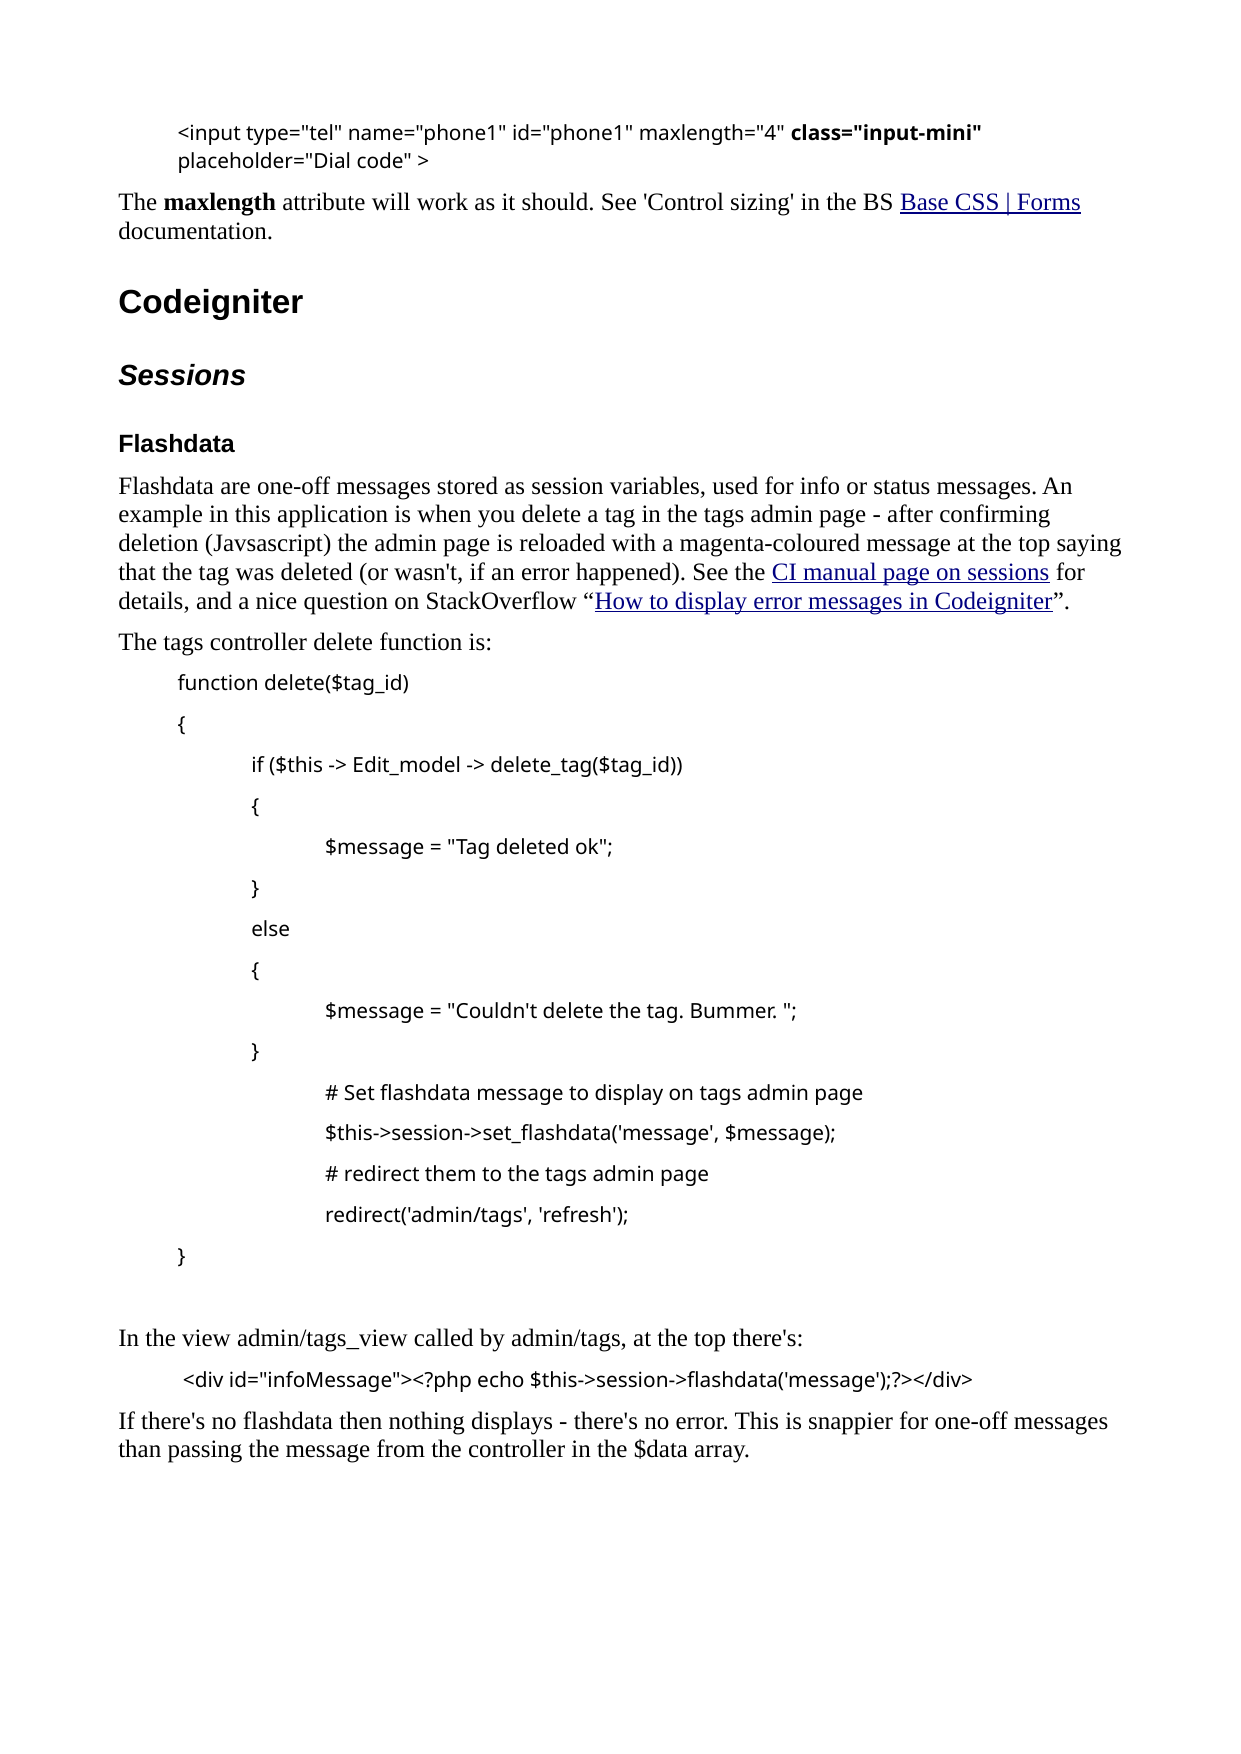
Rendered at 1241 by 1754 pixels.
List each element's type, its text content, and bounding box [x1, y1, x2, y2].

subtitle Flashdata [118, 429, 1122, 458]
text redirect('admin/tags', 'refresh'); [177, 1200, 1122, 1229]
text # redirect them to the tags admin page [177, 1159, 1122, 1188]
text else [177, 914, 1122, 942]
text Flashdata are one-off messages stored as session variables, used for info or status messages. An example in this application is when you delete a tag in the tags admin page - after confirming deletion (Javsascript) the admin page is reloaded with a magenta-coloured message at the top saying that the tag was deleted (or wasn't, if an error happened). See the CI manual page on sessions for details, and a nice question on StackOverflow “How to display error messages in Codeigniter”. [118, 471, 1122, 614]
text $message = "Couldn't delete the tag. Bummer. "; [177, 996, 1122, 1024]
text <div id="infoMessage"><?php echo $this->session->flashdata('message');?></div> [177, 1365, 1122, 1393]
text $message = "Tag deleted ok"; [177, 832, 1122, 860]
text The maxlength attribute will work as it should. See 'Control sizing' in the BS Base CSS | Forms documentation. [118, 187, 1122, 245]
text <input type="tel" name="phone1" id="phone1" maxlength="4" class="input-mini" placeholder="Dial code" > [177, 118, 1122, 175]
subtitle Codeigniter [118, 282, 1122, 321]
text { [177, 955, 1122, 983]
text } [177, 1037, 1122, 1065]
text In the view admin/tags_view called by admin/tags, at the top there's: [118, 1323, 1122, 1352]
text } [177, 873, 1122, 901]
subtitle Sessions [118, 358, 1122, 392]
text } [177, 1241, 1122, 1270]
text if ($this -> Edit_model -> delete_tag($tag_id)) [177, 750, 1122, 778]
text # Set flashdata message to display on tags admin page [177, 1078, 1122, 1106]
text If there's no flashdata then nothing displays - there's no error. This is snappier for one-off messages than passing the message from the controller in the $data array. [118, 1406, 1122, 1463]
text The tags controller delete function is: [118, 627, 1122, 656]
text $this->session->set_flashdata('message', $message); [177, 1118, 1122, 1147]
text { [177, 709, 1122, 738]
text function delete($tag_id) [177, 668, 1122, 697]
text { [177, 791, 1122, 819]
